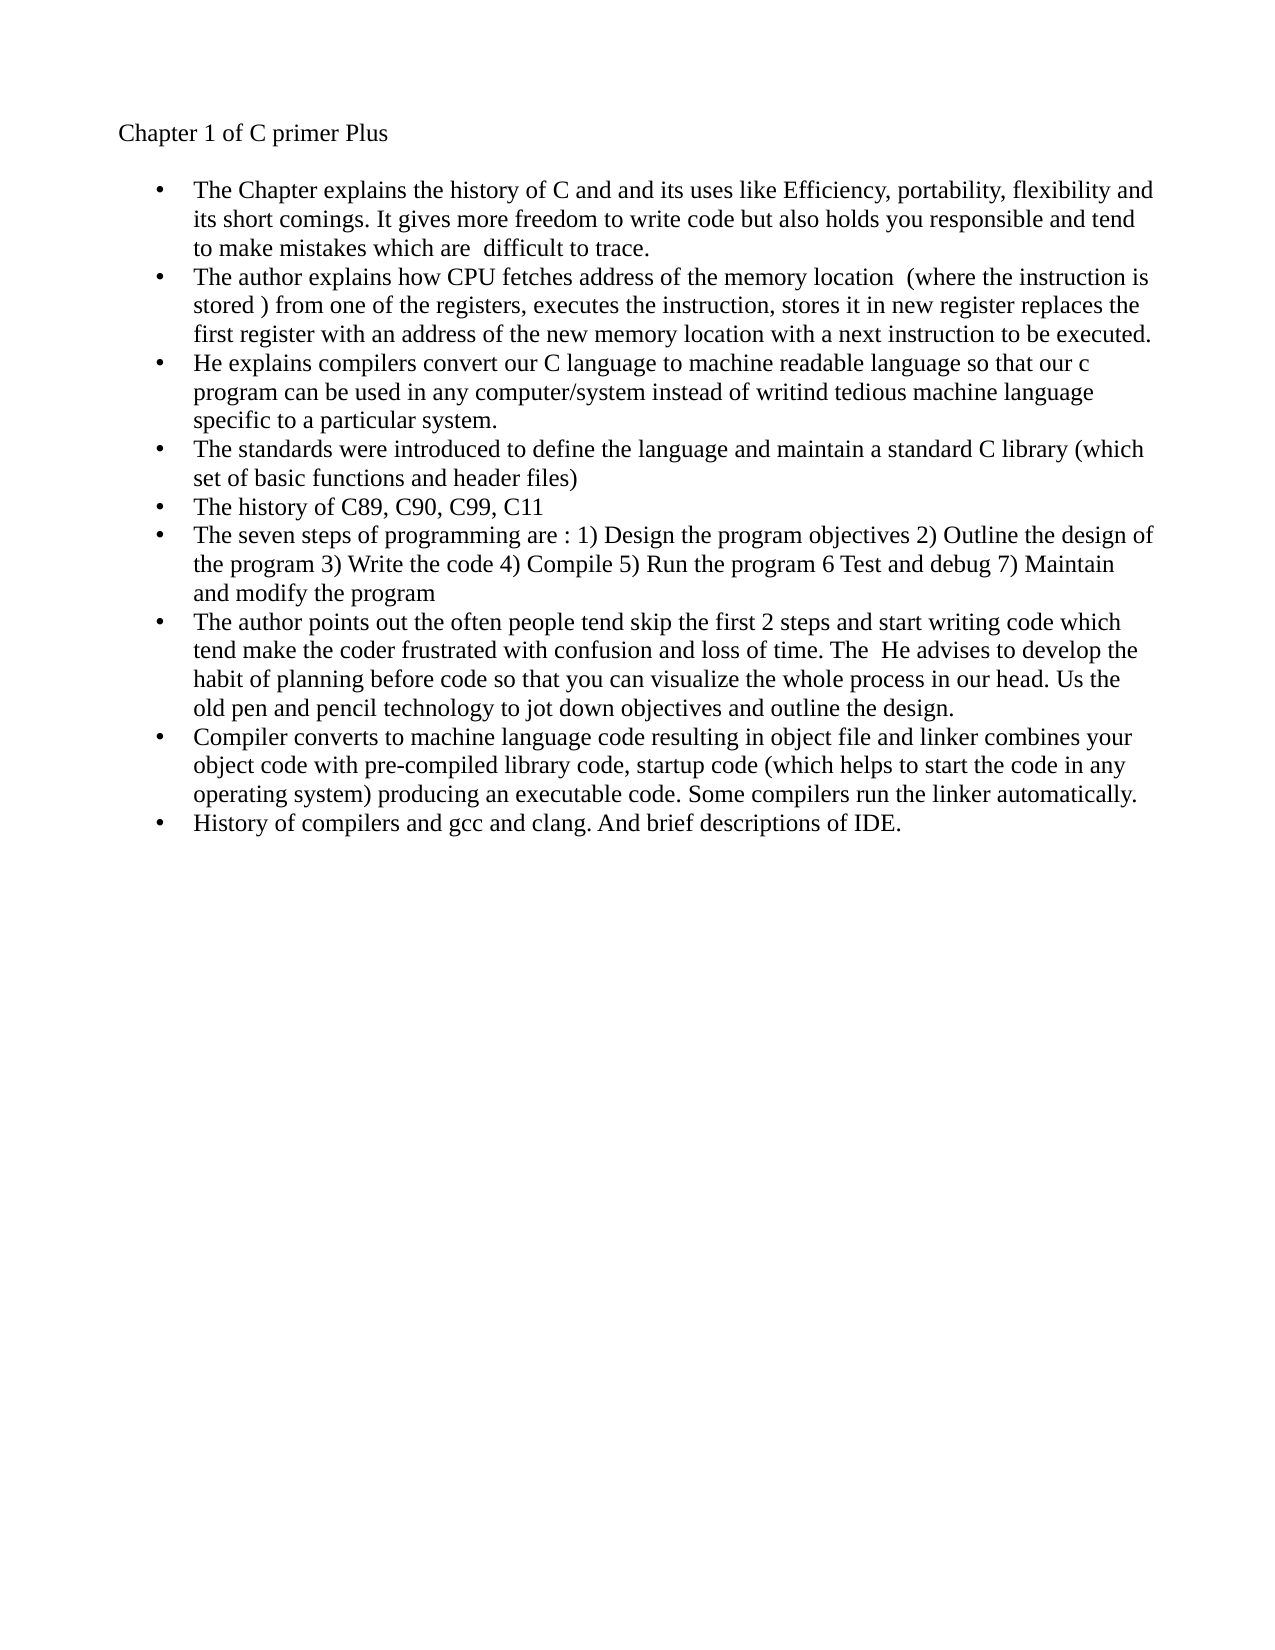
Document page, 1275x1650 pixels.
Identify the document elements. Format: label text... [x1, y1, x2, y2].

list He explains compilers convert our C language to machine readable language so that our c program can be used in any computer/system instead of writind tedious machine language specific to a particular system. [156, 348, 1157, 434]
list The author explains how CPU fetches address of the memory location (where the instruction is stored ) from one of the registers, executes the instruction, stores it in new register replaces the first register with an address of the new memory location with a next instruction to be executed. [156, 262, 1157, 348]
list The standards were introduced to define the language and maintain a standard C library (which set of basic functions and header files) [156, 434, 1157, 492]
text Chapter 1 of C primer Plus [118, 118, 1157, 147]
list History of compilers and gcc and clang. And brief descriptions of IDE. [156, 808, 1157, 837]
list The history of C89, C90, C99, C11 [156, 492, 1157, 521]
list Compiler converts to machine language code resulting in object file and linker combines your object code with pre-compiled library code, startup code (which helps to start the code in any operating system) producing an executable code. Some compilers run the linker automatically. [156, 722, 1157, 808]
list The author points out the often people tend skip the first 2 steps and start writing code which tend make the coder frustrated with confusion and loss of time. The He advises to develop the habit of planning before code so that you can visualize the whole process in our head. Us the old pen and pencil technology to jot down objectives and outline the design. [156, 607, 1157, 722]
list The Chapter explains the history of C and and its uses like Efficiency, portability, flexibility and its short comings. It gives more freedom to write code but also holds you responsible and tend to make mistakes which are difficult to trace. [156, 176, 1157, 262]
list The seven steps of programming are : 1) Design the program objectives 2) Outline the design of the program 3) Write the code 4) Compile 5) Run the program 6 Test and debug 7) Maintain and modify the program [156, 521, 1157, 607]
